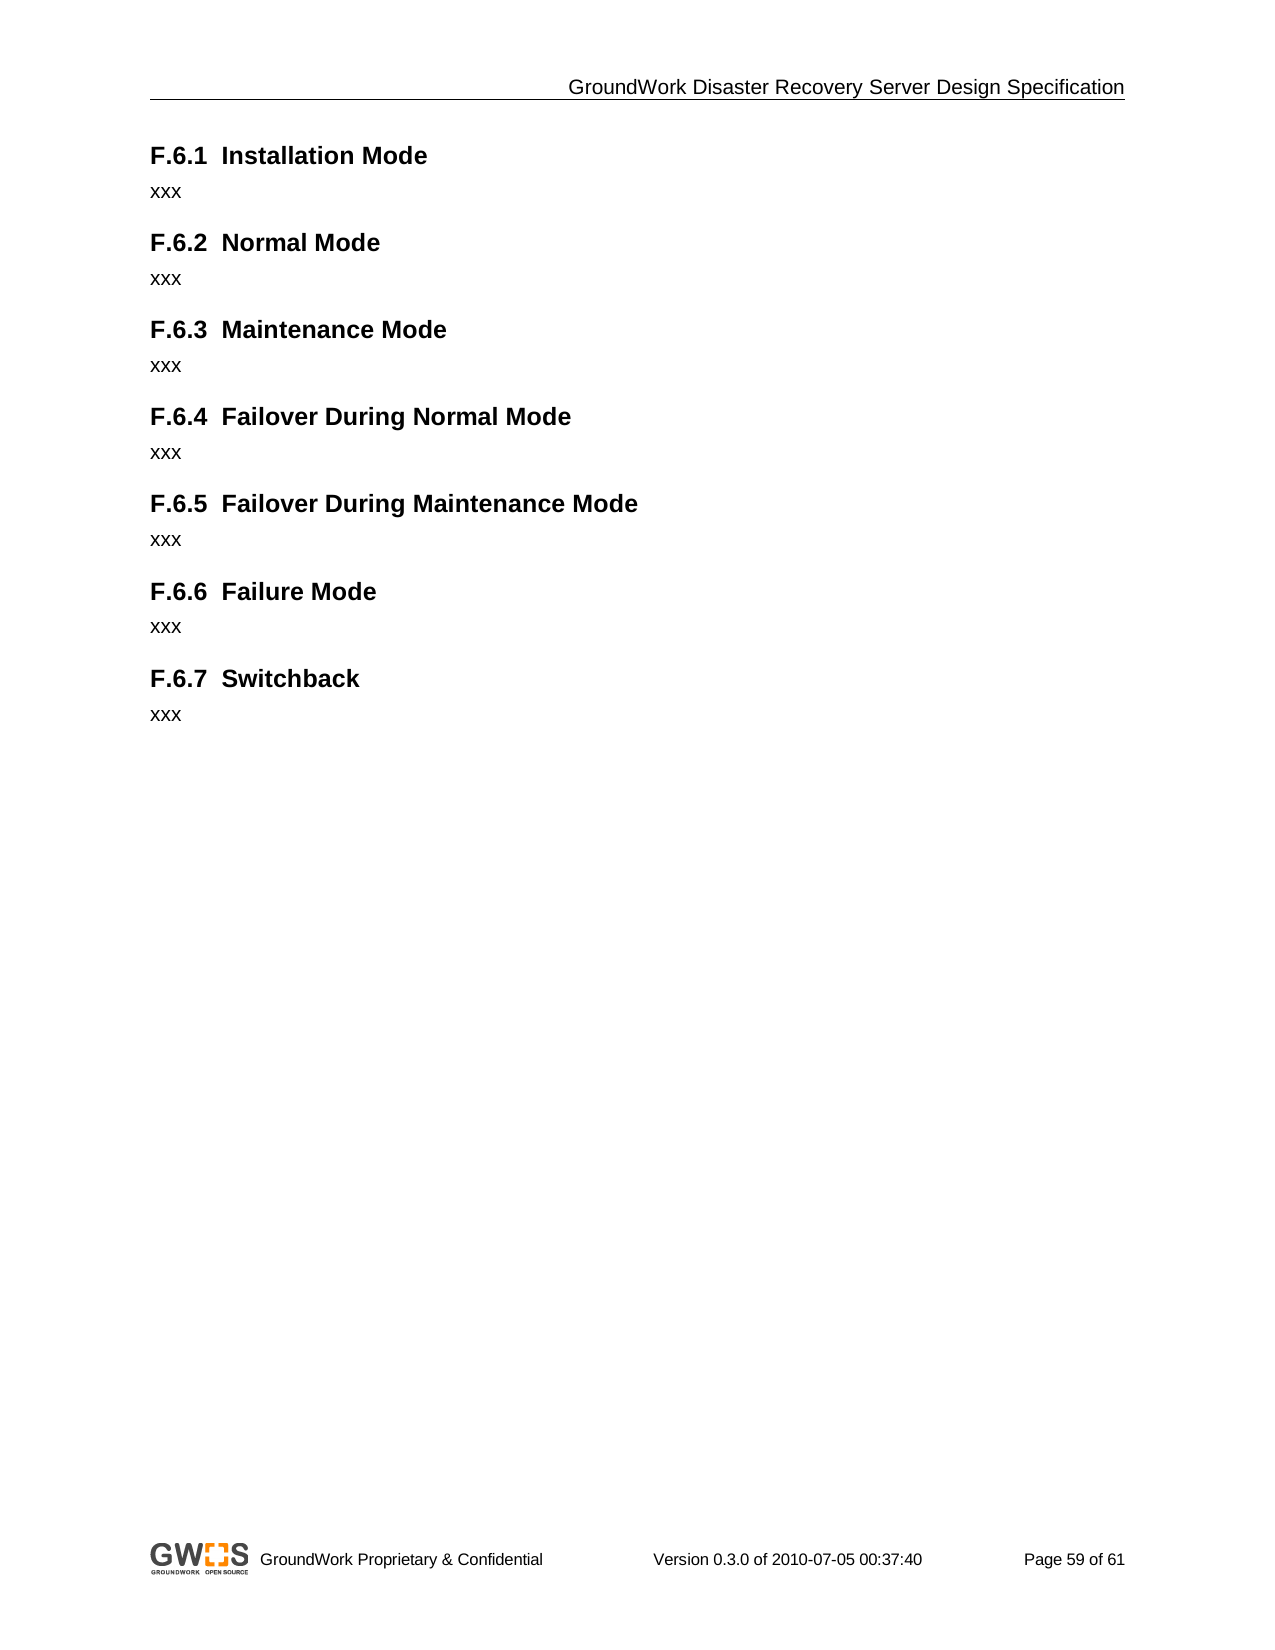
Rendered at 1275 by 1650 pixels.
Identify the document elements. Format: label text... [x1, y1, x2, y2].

text xxx [150, 702, 1125, 726]
subtitle Maintenance Mode [150, 315, 1125, 344]
subtitle Failure Mode [150, 576, 1125, 606]
text xxx [150, 440, 1125, 464]
picture [150, 1543, 248, 1575]
text xxx [150, 266, 1125, 290]
text xxx [150, 614, 1125, 638]
subtitle Normal Mode [150, 228, 1125, 257]
subtitle Installation Mode [150, 141, 1125, 170]
text xxx [150, 179, 1125, 203]
text xxx [150, 527, 1125, 551]
subtitle Failover During Maintenance Mode [150, 489, 1125, 518]
subtitle Switchback [150, 663, 1125, 693]
text xxx [150, 353, 1125, 377]
subtitle Failover During Normal Mode [150, 402, 1125, 431]
